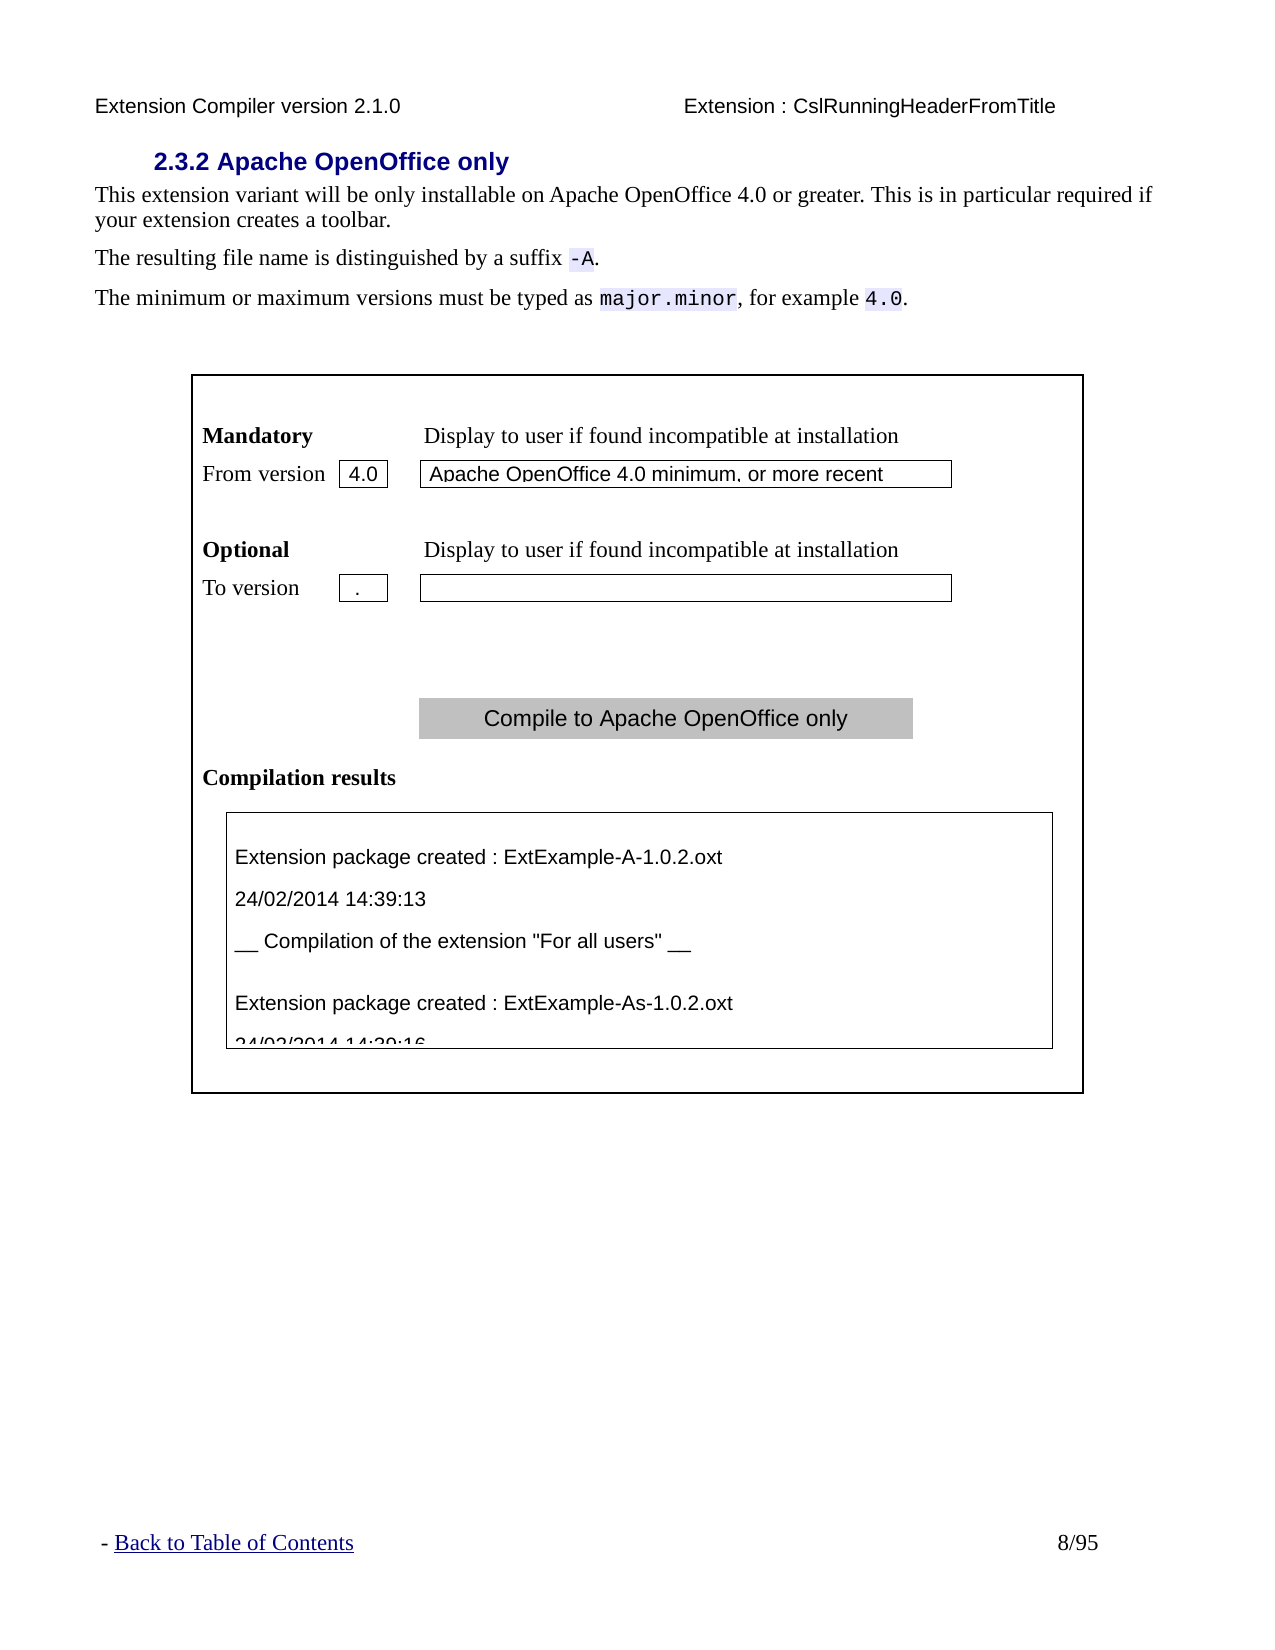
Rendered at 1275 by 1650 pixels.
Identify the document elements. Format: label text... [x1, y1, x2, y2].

text Mandatory Display to user if found incompatible at installation [202, 423, 1073, 448]
text Optional Display to user if found incompatible at installation [202, 537, 1073, 562]
text The resulting file name is distinguished by a suffix -A. [94, 245, 1181, 272]
text [952, 575, 1073, 600]
text Compilation results [202, 765, 1073, 791]
text [388, 461, 420, 486]
text To version [202, 575, 339, 600]
text [952, 461, 1073, 486]
text From version [202, 461, 339, 486]
subtitle Apache OpenOffice only [153, 147, 1181, 176]
text This extension variant will be only installable on Apache OpenOffice 4.0 or greater. This is in particular required if your extension creates a toolbar. [94, 181, 1181, 232]
text [388, 575, 420, 600]
text The minimum or maximum versions must be typed as major.minor, for example 4.0. [94, 284, 1181, 311]
